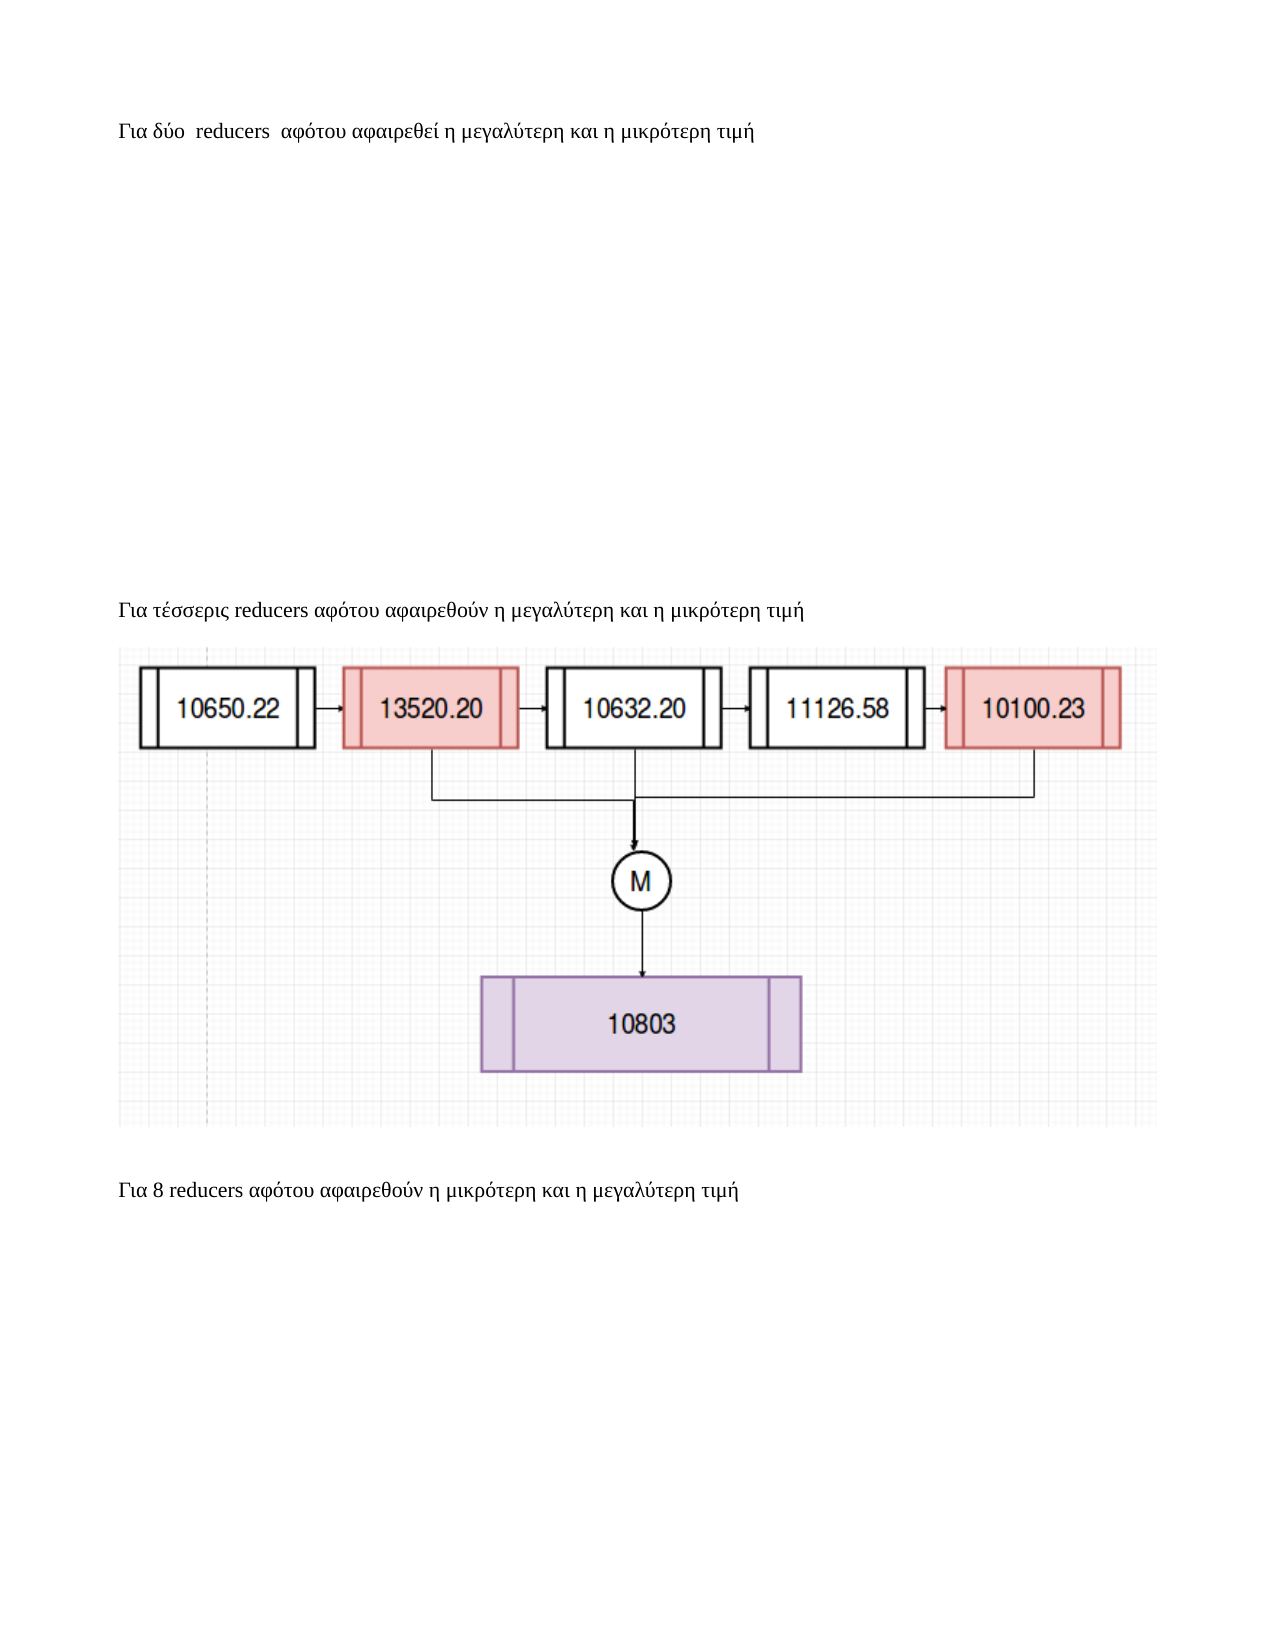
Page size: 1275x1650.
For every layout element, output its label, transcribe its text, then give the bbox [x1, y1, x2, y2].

text Για δύο reducers αφότου αφαιρεθεί η μεγαλύτερη και η μικρότερη τιμή [118, 118, 1157, 143]
picture [118, 647, 1157, 1127]
text Για τέσσερις reducers αφότου αφαιρεθούν η μεγαλύτερη και η μικρότερη τιμή [118, 597, 1157, 622]
text Για 8 reducers αφότου αφαιρεθούν η μικρότερη και η μεγαλύτερη τιμή [118, 1177, 1157, 1202]
